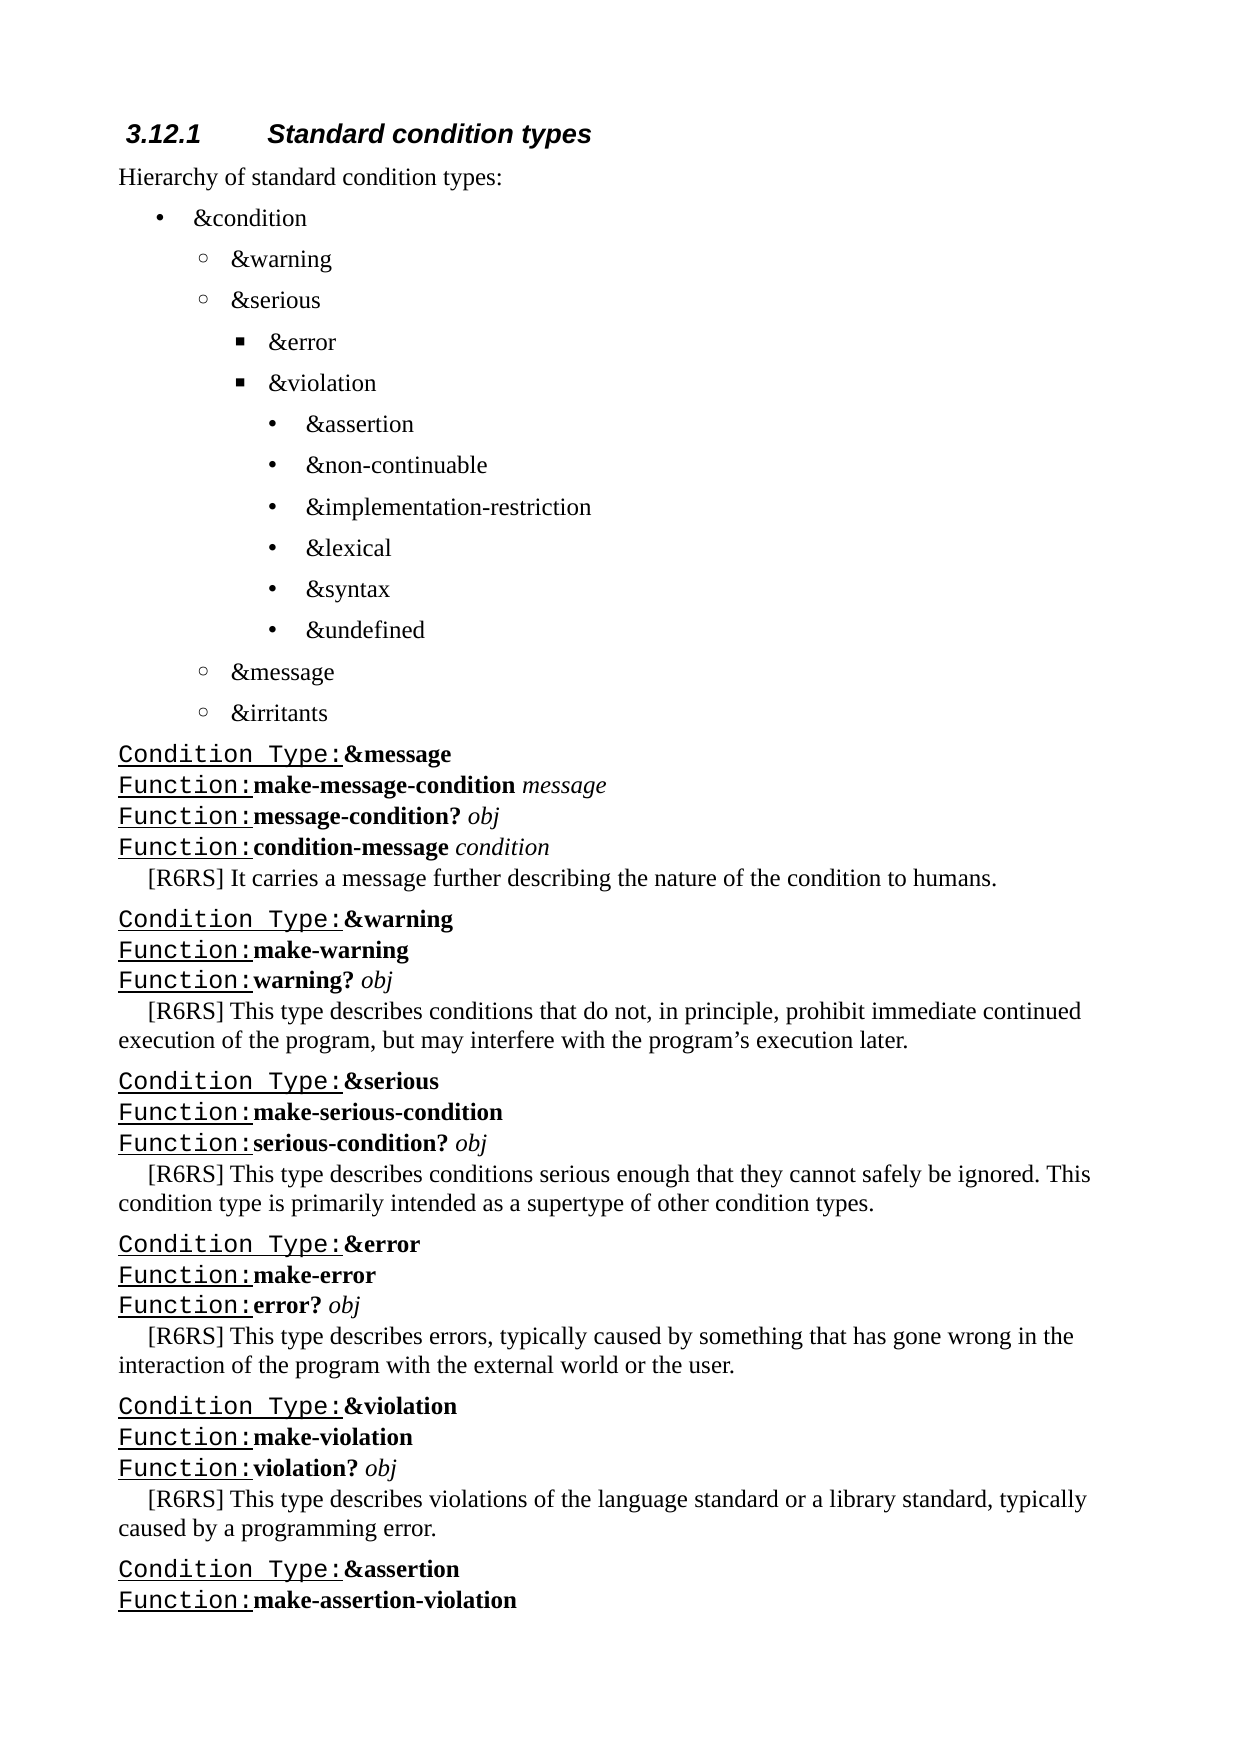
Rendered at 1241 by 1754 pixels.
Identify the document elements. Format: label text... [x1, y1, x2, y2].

text [R6RS] This type describes conditions that do not, in principle, prohibit immediate continued execution of the program, but may interfere with the program’s execution later. [118, 996, 1122, 1054]
list &non-continuable [268, 451, 1122, 479]
text Function:make-error [118, 1260, 1122, 1291]
list &assertion [268, 409, 1122, 438]
text Condition Type:&warning [118, 904, 1122, 935]
text Function:message-condition? obj [118, 801, 1122, 832]
list &lexical [268, 533, 1122, 562]
text Function:violation? obj [118, 1453, 1122, 1484]
text Function:make-serious-condition [118, 1097, 1122, 1128]
list &warning [193, 244, 1122, 273]
text Function:make-assertion-violation [118, 1585, 1122, 1616]
text Condition Type:&assertion [118, 1554, 1122, 1585]
list &condition [156, 203, 1122, 232]
list &implementation-restriction [268, 492, 1122, 521]
text Function:warning? obj [118, 966, 1122, 996]
text Condition Type:&error [118, 1229, 1122, 1260]
list &violation [231, 368, 1122, 397]
text Function:make-violation [118, 1422, 1122, 1453]
text Function:make-warning [118, 935, 1122, 966]
list &syntax [268, 574, 1122, 603]
text Function:condition-message condition [118, 832, 1122, 863]
list &undefined [268, 616, 1122, 644]
text [R6RS] This type describes violations of the language standard or a library standard, typically caused by a programming error. [118, 1484, 1122, 1541]
text [R6RS] This type describes errors, typically caused by something that has gone wrong in the interaction of the program with the external world or the user. [118, 1321, 1122, 1379]
list &message [193, 657, 1122, 686]
text Hierarchy of standard condition types: [118, 162, 1122, 191]
subtitle Standard condition types [118, 118, 1122, 149]
text Function:serious-condition? obj [118, 1128, 1122, 1159]
text Condition Type:&serious [118, 1066, 1122, 1097]
text Condition Type:&violation [118, 1391, 1122, 1422]
text Function:make-message-condition message [118, 770, 1122, 801]
text Condition Type:&message [118, 739, 1122, 770]
list &error [231, 327, 1122, 356]
list &irritants [193, 698, 1122, 727]
text [R6RS] It carries a message further describing the nature of the condition to humans. [118, 863, 1122, 891]
text Function:error? obj [118, 1291, 1122, 1321]
text [R6RS] This type describes conditions serious enough that they cannot safely be ignored. This condition type is primarily intended as a supertype of other condition types. [118, 1159, 1122, 1216]
list &serious [193, 286, 1122, 314]
